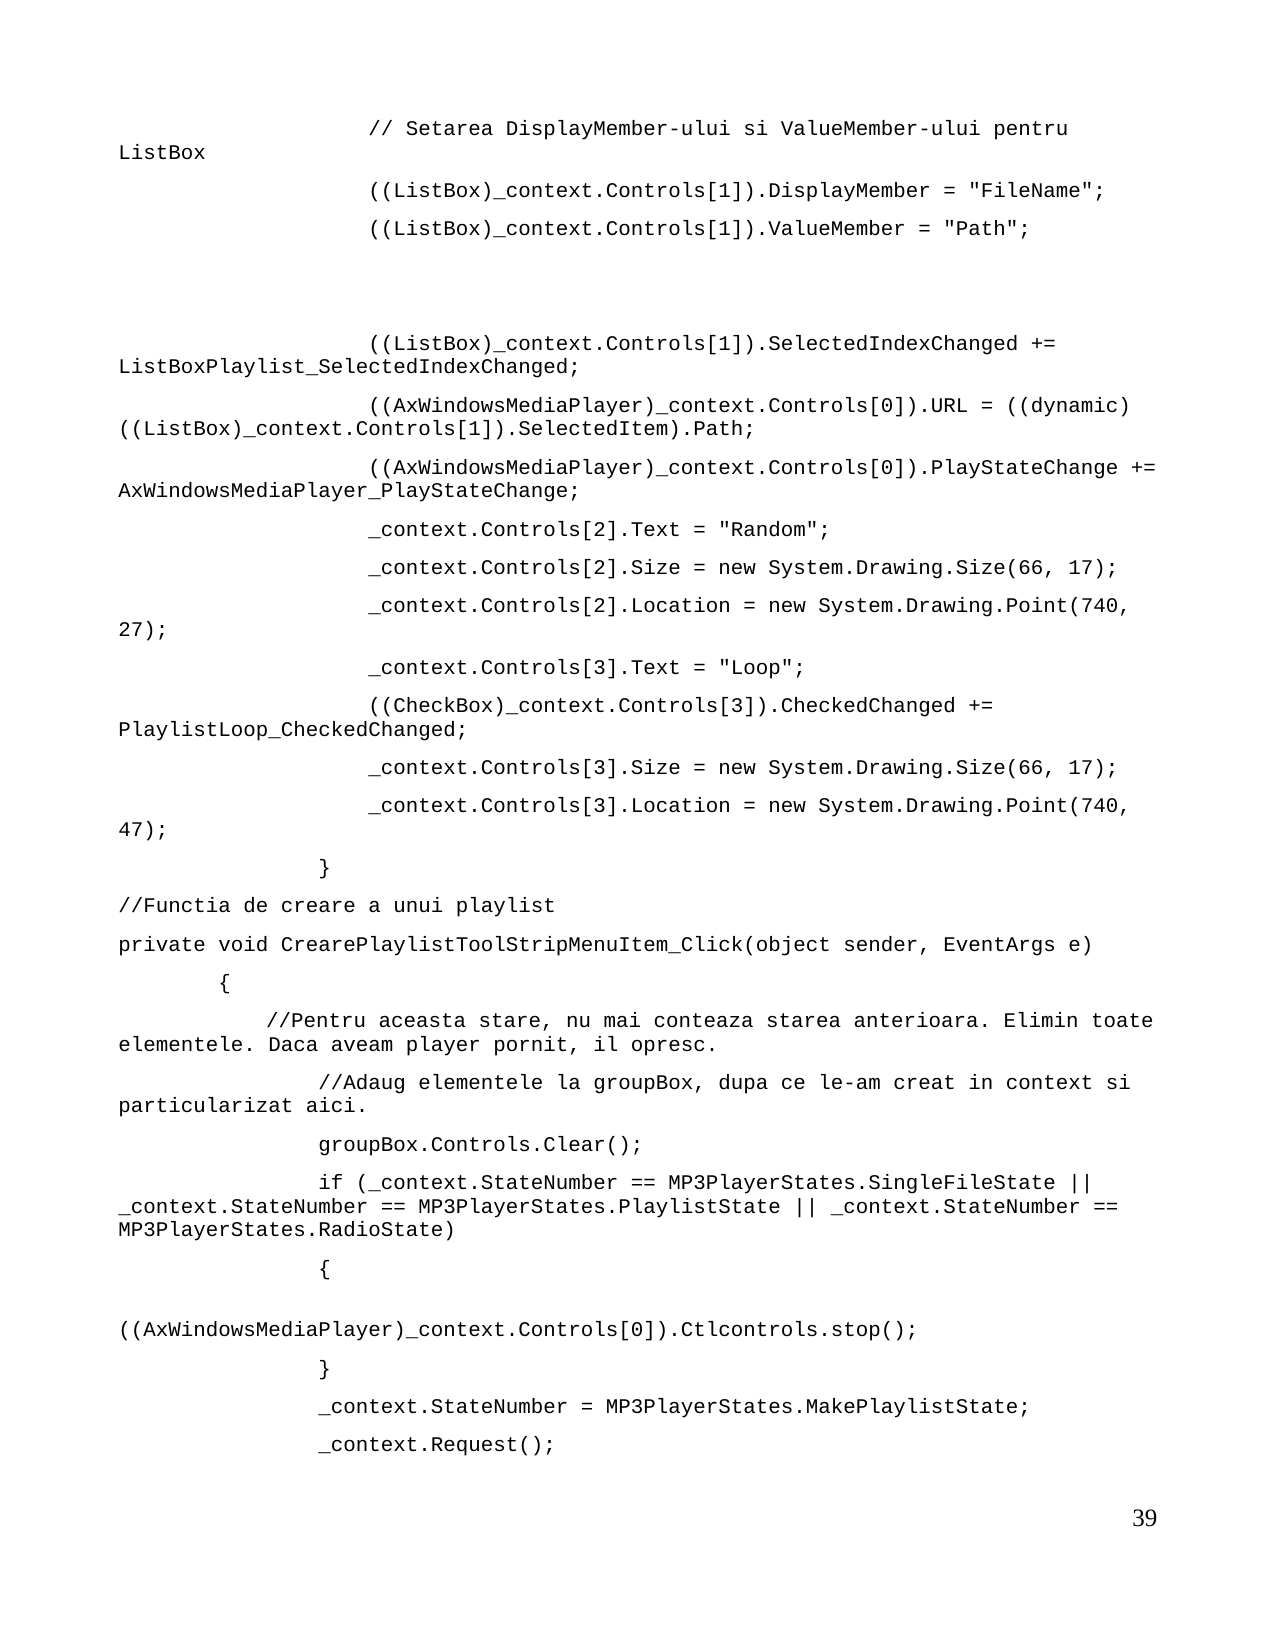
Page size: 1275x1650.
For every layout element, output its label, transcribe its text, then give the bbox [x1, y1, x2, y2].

text _context.Request(); [118, 1434, 1157, 1458]
text //Functia de creare a unui playlist [118, 895, 1157, 919]
text ((ListBox)_context.Controls[1]).SelectedIndexChanged += ListBoxPlaylist_SelectedIndexChanged; [118, 333, 1157, 380]
text //Adaug elementele la groupBox, dupa ce le-am creat in context si particularizat aici. [118, 1072, 1157, 1119]
text private void CrearePlaylistToolStripMenuItem_Click(object sender, EventArgs e) [118, 933, 1157, 957]
text { [118, 972, 1157, 995]
text } [118, 1358, 1157, 1381]
text } [118, 857, 1157, 881]
text _context.Controls[2].Text = "Random"; [118, 518, 1157, 542]
text //Pentru aceasta stare, nu mai conteaza starea anterioara. Elimin toate elementele. Daca aveam player pornit, il opresc. [118, 1010, 1157, 1057]
text groupBox.Controls.Clear(); [118, 1134, 1157, 1157]
text _context.Controls[3].Size = new System.Drawing.Size(66, 17); [118, 757, 1157, 781]
text if (_context.StateNumber == MP3PlayerStates.SingleFileState || _context.StateNumber == MP3PlayerStates.PlaylistState || _context.StateNumber == MP3PlayerStates.RadioState) [118, 1172, 1157, 1243]
text ((ListBox)_context.Controls[1]).ValueMember = "Path"; [118, 218, 1157, 242]
text ((AxWindowsMediaPlayer)_context.Controls[0]).Ctlcontrols.stop(); [118, 1296, 1157, 1343]
text // Setarea DisplayMember-ului si ValueMember-ului pentru ListBox [118, 118, 1157, 165]
text ((ListBox)_context.Controls[1]).DisplayMember = "FileName"; [118, 180, 1157, 204]
text _context.Controls[2].Location = new System.Drawing.Point(740, 27); [118, 595, 1157, 642]
text _context.Controls[2].Size = new System.Drawing.Size(66, 17); [118, 557, 1157, 580]
text ((AxWindowsMediaPlayer)_context.Controls[0]).URL = ((dynamic)((ListBox)_context.Controls[1]).SelectedItem).Path; [118, 395, 1157, 442]
text ((AxWindowsMediaPlayer)_context.Controls[0]).PlayStateChange += AxWindowsMediaPlayer_PlayStateChange; [118, 457, 1157, 504]
text _context.Controls[3].Text = "Loop"; [118, 657, 1157, 681]
text { [118, 1257, 1157, 1281]
text _context.Controls[3].Location = new System.Drawing.Point(740, 47); [118, 795, 1157, 842]
text _context.StateNumber = MP3PlayerStates.MakePlaylistState; [118, 1396, 1157, 1419]
text ((CheckBox)_context.Controls[3]).CheckedChanged += PlaylistLoop_CheckedChanged; [118, 695, 1157, 742]
